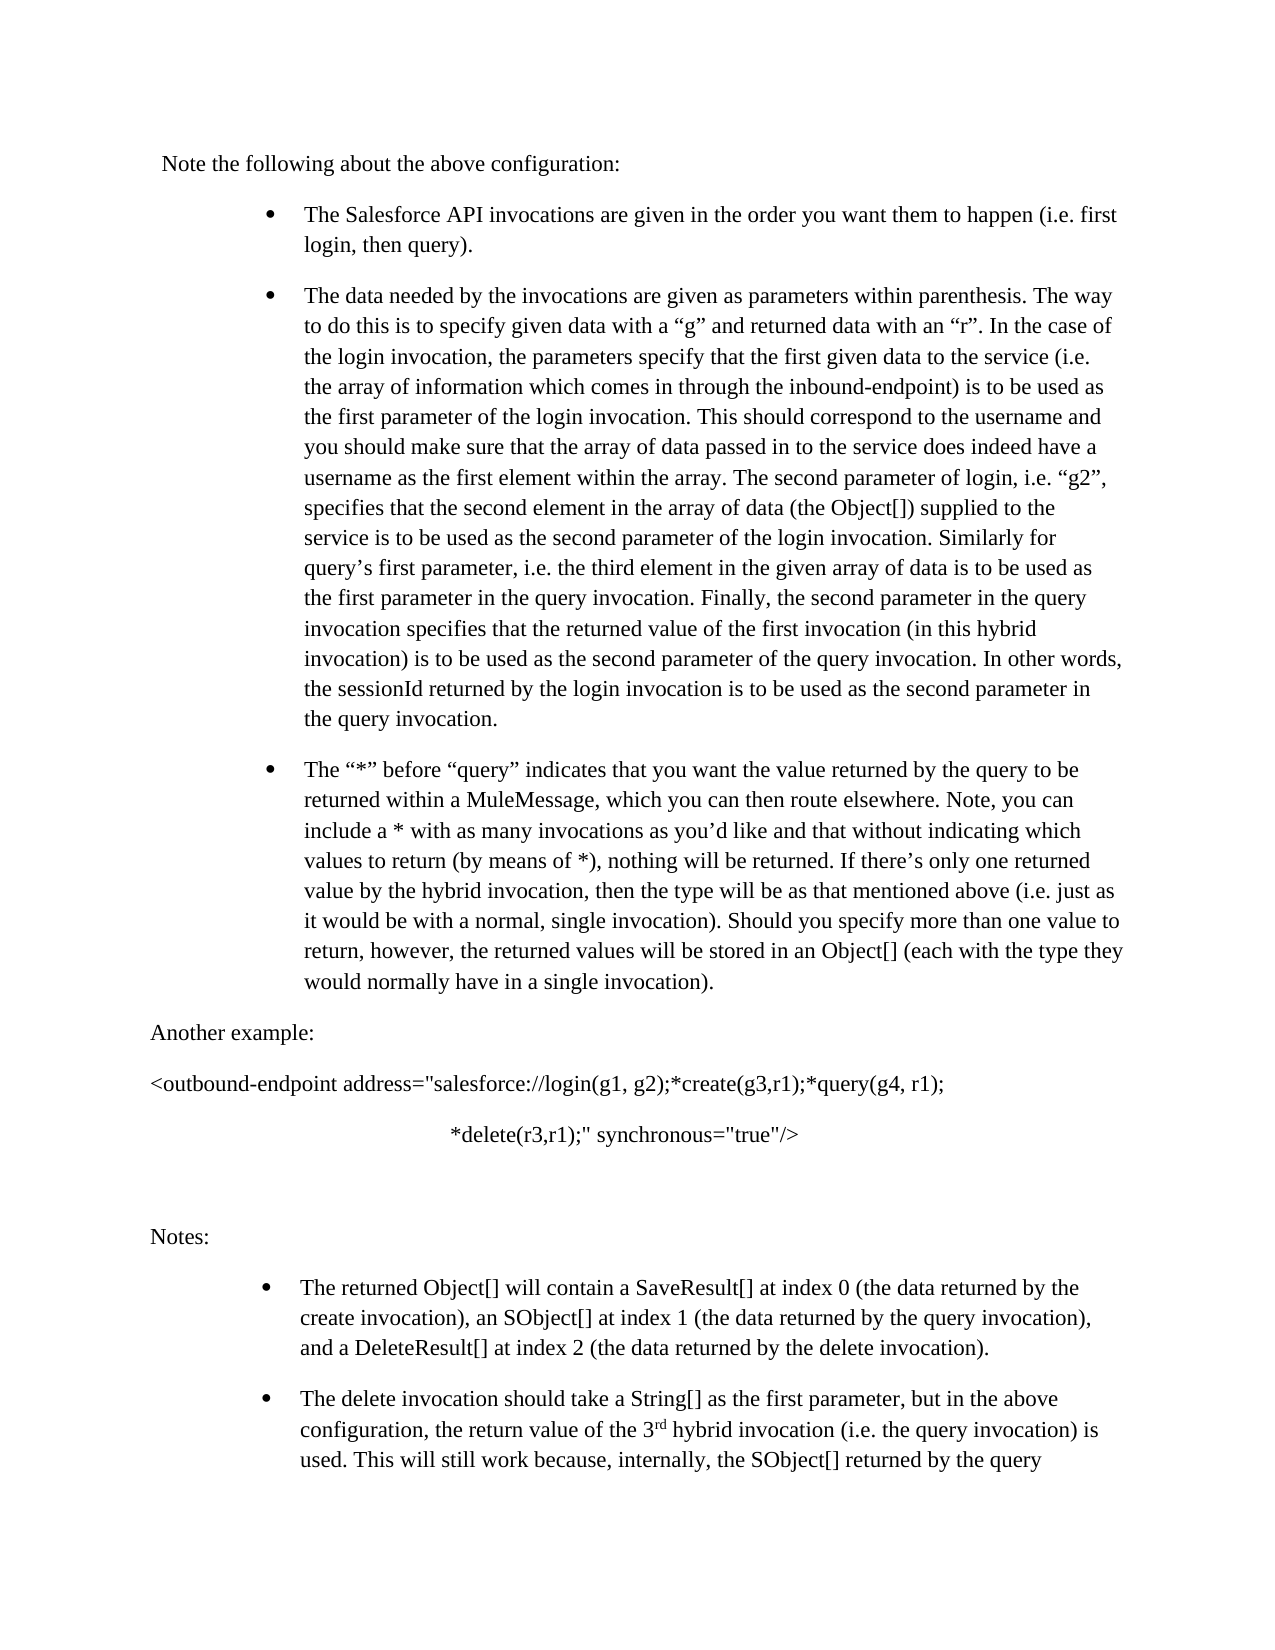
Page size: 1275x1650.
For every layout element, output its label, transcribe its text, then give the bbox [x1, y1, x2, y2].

list The delete invocation should take a String[] as the first parameter, but in the above configuration, the return value of the 3rd hybrid invocation (i.e. the query invocation) is used. This will still work because, internally, the SObject[] returned by the query [262, 1385, 1125, 1472]
text Notes: [150, 1223, 1125, 1249]
text Another example: [150, 1019, 1125, 1045]
text <outbound-endpoint address="salesforce://login(g1, g2);*create(g3,r1);*query(g4, r1); [150, 1070, 1125, 1096]
list The returned Object[] will contain a SaveResult[] at index 0 (the data returned by the create invocation), an SObject[] at index 1 (the data returned by the query invocation), and a DeleteResult[] at index 2 (the data returned by the delete invocation). [262, 1274, 1125, 1361]
text Note the following about the above configuration: [150, 150, 1125, 176]
list The data needed by the invocations are given as parameters within parenthesis. The way to do this is to specify given data with a “g” and returned data with an “r”. In the case of the login invocation, the parameters specify that the first given data to the service (i.e. the array of information which comes in through the inbound-endpoint) is to be used as the first parameter of the login invocation. This should correspond to the username and you should make sure that the array of data passed in to the service does indeed have a username as the first element within the array. The second parameter of login, i.e. “g2”, specifies that the second element in the array of data (the Object[]) supplied to the service is to be used as the second parameter of the login invocation. Similarly for query’s first parameter, i.e. the third element in the given array of data is to be used as the first parameter in the query invocation. Finally, the second parameter in the query invocation specifies that the returned value of the first invocation (in this hybrid invocation) is to be used as the second parameter of the query invocation. In other words, the sessionId returned by the login invocation is to be used as the second parameter in the query invocation. [266, 282, 1125, 732]
list The Salesforce API invocations are given in the order you want them to happen (i.e. first login, then query). [266, 201, 1125, 258]
text *delete(r3,r1);" synchronous="true"/> [150, 1121, 1125, 1147]
list The “*” before “query” indicates that you want the value returned by the query to be returned within a MuleMessage, which you can then route elsewhere. Note, you can include a * with as many invocations as you’d like and that without indicating which values to return (by means of *), nothing will be returned. If there’s only one returned value by the hybrid invocation, then the type will be as that mentioned above (i.e. just as it would be with a normal, single invocation). Should you specify more than one value to return, however, the returned values will be stored in an Object[] (each with the type they would normally have in a single invocation). [266, 756, 1125, 994]
